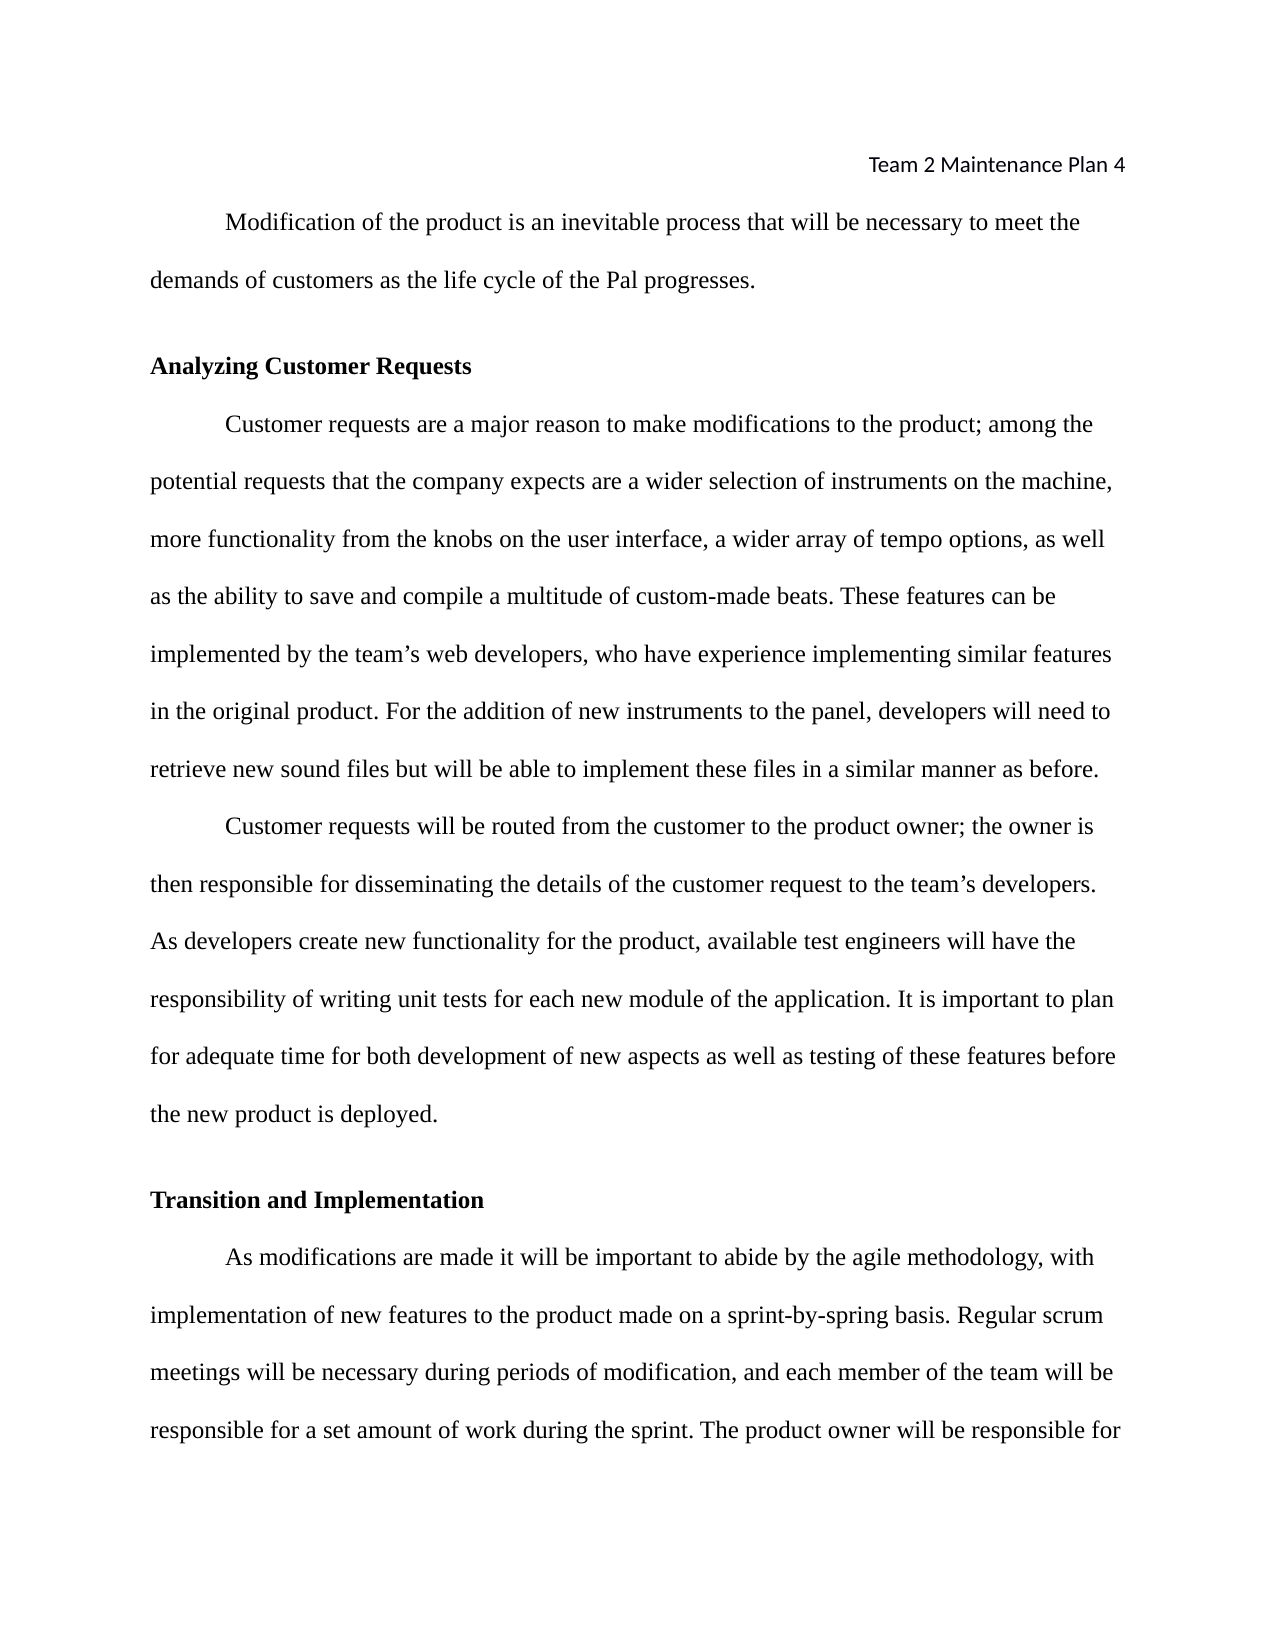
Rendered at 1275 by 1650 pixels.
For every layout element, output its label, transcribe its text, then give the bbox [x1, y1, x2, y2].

text As modifications are made it will be important to abide by the agile methodology, with implementation of new features to the product made on a sprint-by-spring basis. Regular scrum meetings will be necessary during periods of modification, and each member of the team will be responsible for a set amount of work during the sprint. The product owner will be responsible for [150, 1242, 1125, 1444]
text Customer requests will be routed from the customer to the product owner; the owner is then responsible for disseminating the details of the customer request to the team’s developers. As developers create new functionality for the product, available test engineers will have the responsibility of writing unit tests for each new module of the application. It is important to plan for adequate time for both development of new aspects as well as testing of these features before the new product is deployed. [150, 811, 1125, 1127]
text Customer requests are a major reason to make modifications to the product; among the potential requests that the company expects are a wider selection of instruments on the machine, more functionality from the knobs on the user interface, a wider array of tempo options, as well as the ability to save and compile a multitude of custom-made beats. These features can be implemented by the team’s web developers, who have experience implementing similar features in the original product. For the addition of new instruments to the panel, developers will need to retrieve new sound files but will be able to implement these files in a similar manner as before. [150, 409, 1125, 782]
text Analyzing Customer Requests [150, 351, 1125, 380]
text Modification of the product is an inevitable process that will be necessary to meet the demands of customers as the life cycle of the Pal progresses. [150, 207, 1125, 294]
text Transition and Implementation [150, 1185, 1125, 1214]
